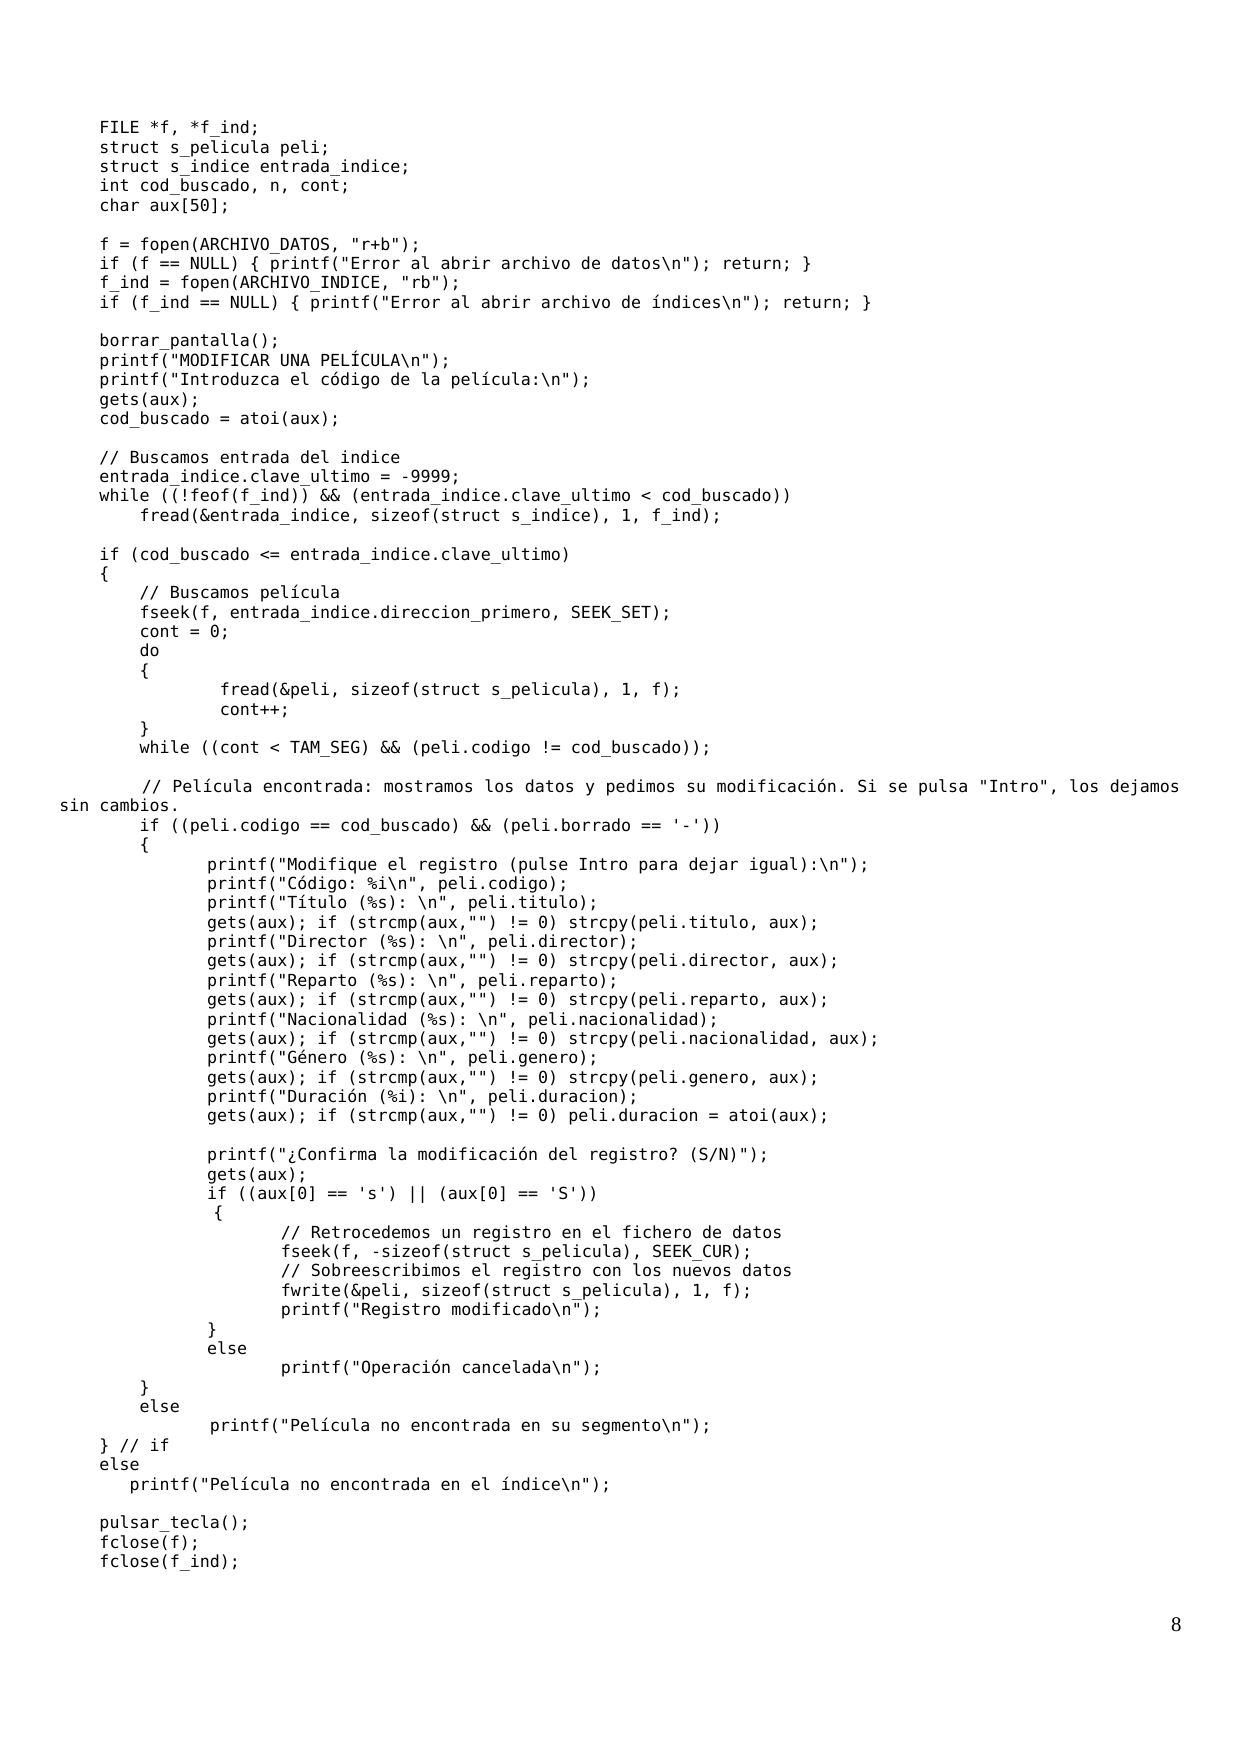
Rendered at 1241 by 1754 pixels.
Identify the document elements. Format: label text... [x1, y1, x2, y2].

text if (cod_buscado <= entrada_indice.clave_ultimo) [59, 544, 1181, 564]
text if (f == NULL) { printf("Error al abrir archivo de datos\n"); return; } [59, 254, 1181, 273]
text while ((cont < TAM_SEG) && (peli.codigo != cod_buscado)); [59, 738, 1181, 757]
text gets(aux); if (strcmp(aux,"") != 0) strcpy(peli.genero, aux); [59, 1067, 1181, 1087]
text gets(aux); [59, 1164, 1181, 1184]
text else [59, 1397, 1181, 1416]
text printf("¿Confirma la modificación del registro? (S/N)"); [59, 1145, 1181, 1164]
text printf("Operación cancelada\n"); [59, 1358, 1181, 1377]
text int cod_buscado, n, cont; [59, 176, 1181, 196]
text gets(aux); if (strcmp(aux,"") != 0) strcpy(peli.titulo, aux); [59, 912, 1181, 932]
text gets(aux); if (strcmp(aux,"") != 0) strcpy(peli.reparto, aux); [59, 990, 1181, 1009]
text if ((peli.codigo == cod_buscado) && (peli.borrado == '-')) [59, 816, 1181, 835]
text gets(aux); if (strcmp(aux,"") != 0) strcpy(peli.nacionalidad, aux); [59, 1029, 1181, 1048]
text if ((aux[0] == 's') || (aux[0] == 'S')) [59, 1184, 1181, 1203]
text else [59, 1339, 1181, 1358]
text printf("Película no encontrada en su segmento\n"); [59, 1416, 1181, 1436]
text do [59, 641, 1181, 661]
text printf("Título (%s): \n", peli.titulo); [59, 893, 1181, 912]
text struct s_indice entrada_indice; [59, 157, 1181, 176]
text fclose(f_ind); [59, 1552, 1181, 1571]
text { [59, 564, 1181, 583]
text // Buscamos entrada del indice [59, 447, 1181, 467]
text printf("Introduzca el código de la película:\n"); [59, 370, 1181, 389]
text { [59, 835, 1181, 854]
text gets(aux); if (strcmp(aux,"") != 0) peli.duracion = atoi(aux); [59, 1106, 1181, 1126]
text printf("Reparto (%s): \n", peli.reparto); [59, 971, 1181, 990]
text fread(&entrada_indice, sizeof(struct s_indice), 1, f_ind); [59, 506, 1181, 525]
text fclose(f); [59, 1532, 1181, 1552]
text // Retrocedemos un registro en el fichero de datos [59, 1222, 1181, 1242]
text { [59, 1203, 1181, 1222]
text cod_buscado = atoi(aux); [59, 409, 1181, 428]
text // Película encontrada: mostramos los datos y pedimos su modificación. Si se pulsa "Intro", los dejamos sin cambios. [59, 777, 1181, 816]
text entrada_indice.clave_ultimo = -9999; [59, 467, 1181, 486]
text gets(aux); if (strcmp(aux,"") != 0) strcpy(peli.director, aux); [59, 951, 1181, 971]
text pulsar_tecla(); [59, 1513, 1181, 1532]
text } [59, 1319, 1181, 1339]
text } [59, 719, 1181, 738]
text cont++; [59, 699, 1181, 719]
text fread(&peli, sizeof(struct s_pelicula), 1, f); [59, 680, 1181, 699]
text // Sobreescribimos el registro con los nuevos datos [59, 1261, 1181, 1281]
text } // if [59, 1436, 1181, 1455]
text printf("Duración (%i): \n", peli.duracion); [59, 1087, 1181, 1106]
text char aux[50]; [59, 196, 1181, 215]
text if (f_ind == NULL) { printf("Error al abrir archivo de índices\n"); return; } [59, 292, 1181, 312]
text printf("Género (%s): \n", peli.genero); [59, 1048, 1181, 1067]
text while ((!feof(f_ind)) && (entrada_indice.clave_ultimo < cod_buscado)) [59, 486, 1181, 506]
text struct s_pelicula peli; [59, 137, 1181, 157]
text } [59, 1377, 1181, 1397]
text printf("Registro modificado\n"); [59, 1300, 1181, 1319]
text printf("Modifique el registro (pulse Intro para dejar igual):\n"); [59, 854, 1181, 874]
text cont = 0; [59, 622, 1181, 641]
text printf("MODIFICAR UNA PELÍCULA\n"); [59, 351, 1181, 370]
text f = fopen(ARCHIVO_DATOS, "r+b"); [59, 234, 1181, 254]
text printf("Director (%s): \n", peli.director); [59, 932, 1181, 951]
text else [59, 1455, 1181, 1474]
text fseek(f, -sizeof(struct s_pelicula), SEEK_CUR); [59, 1242, 1181, 1261]
text fwrite(&peli, sizeof(struct s_pelicula), 1, f); [59, 1281, 1181, 1300]
text f_ind = fopen(ARCHIVO_INDICE, "rb"); [59, 273, 1181, 292]
text printf("Código: %i\n", peli.codigo); [59, 874, 1181, 893]
text // Buscamos película [59, 583, 1181, 602]
text borrar_pantalla(); [59, 331, 1181, 351]
text fseek(f, entrada_indice.direccion_primero, SEEK_SET); [59, 602, 1181, 622]
text FILE *f, *f_ind; [59, 118, 1181, 137]
text { [59, 661, 1181, 680]
text gets(aux); [59, 389, 1181, 409]
text printf("Nacionalidad (%s): \n", peli.nacionalidad); [59, 1009, 1181, 1029]
text printf("Película no encontrada en el índice\n"); [59, 1474, 1181, 1494]
